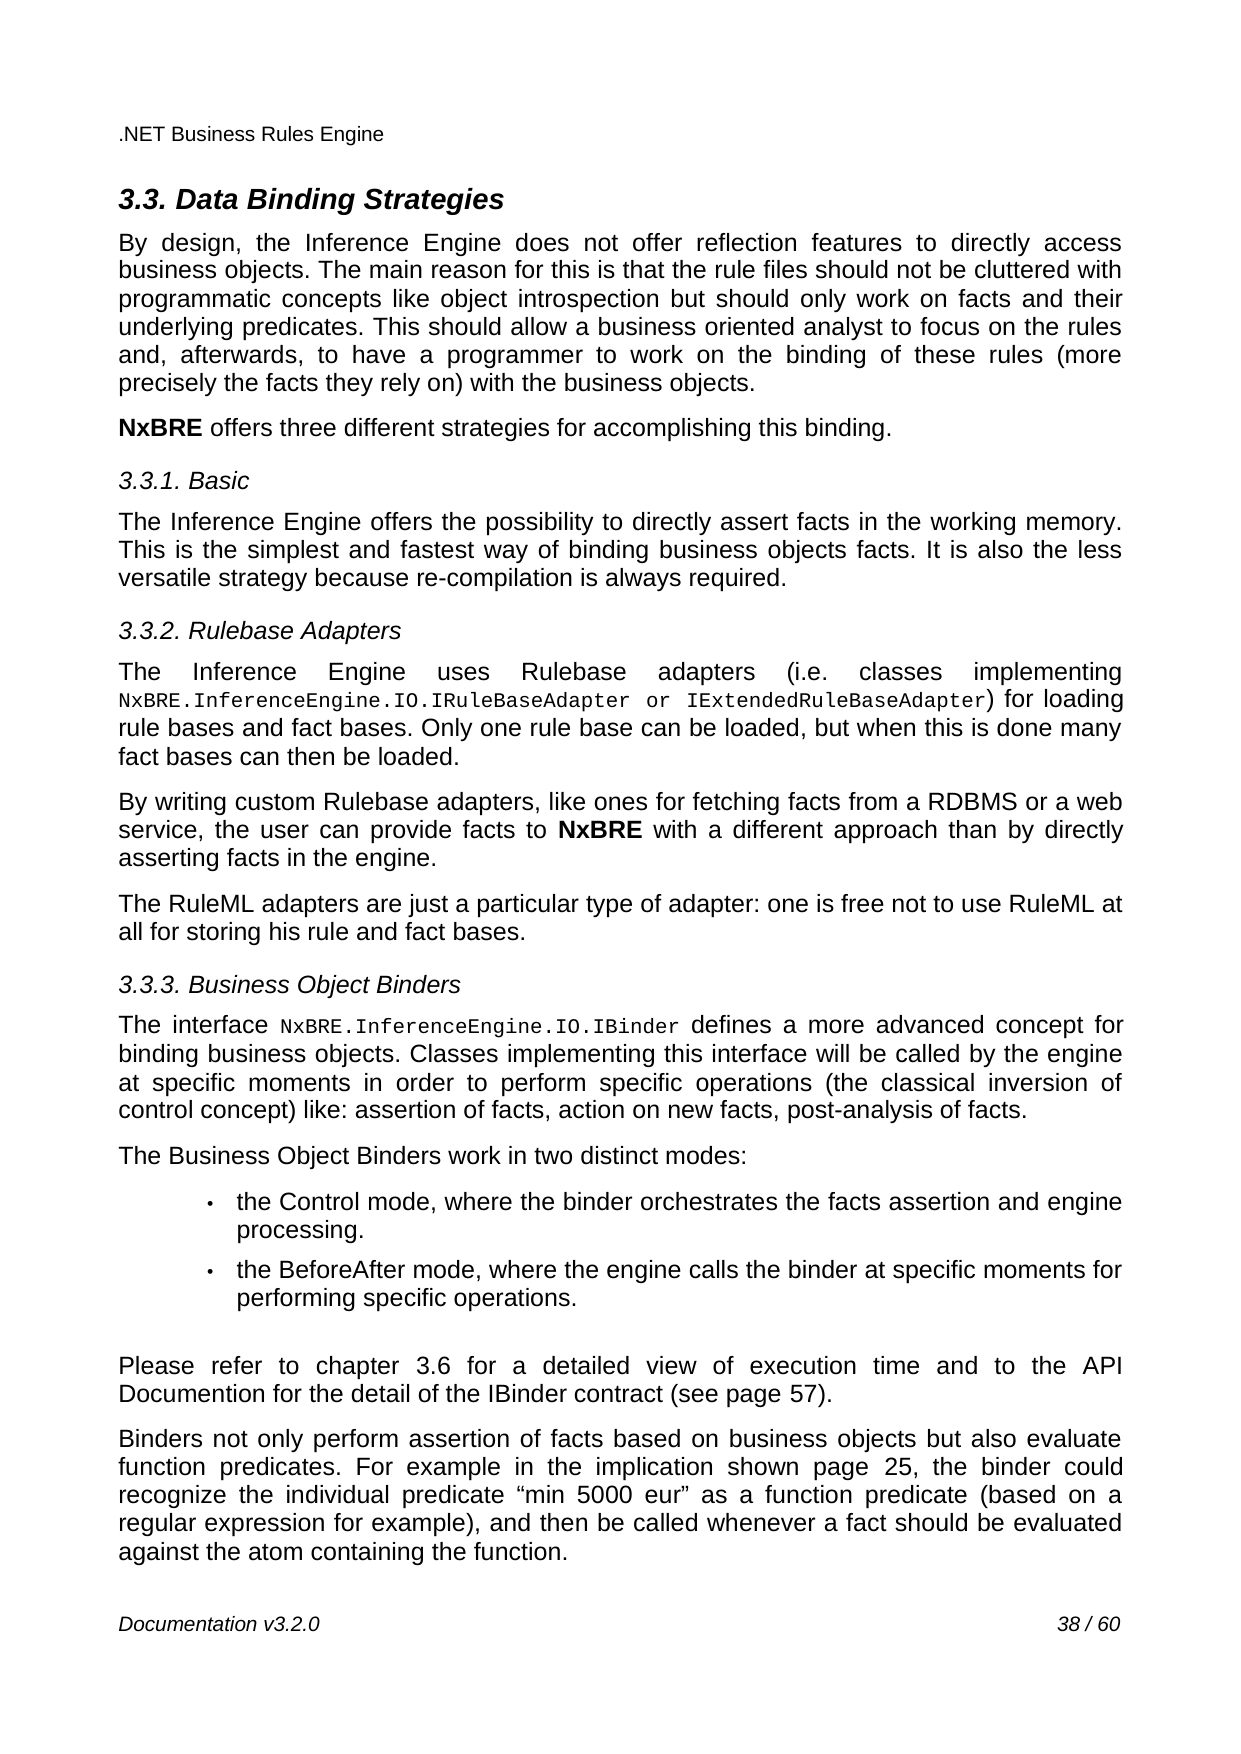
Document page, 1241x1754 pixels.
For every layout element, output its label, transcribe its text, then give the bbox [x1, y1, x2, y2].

list the BeforeAfter mode, where the engine calls the binder at specific moments for performing specific operations. [207, 1256, 1124, 1312]
subtitle Rulebase Adapters [118, 617, 1124, 645]
text The interface NxBRE.InferenceEngine.IO.IBinder defines a more advanced concept for binding business objects. Classes implementing this interface will be called by the engine at specific moments in order to perform specific operations (the classical inversion of control concept) like: assertion of facts, action on new facts, post-analysis of facts. [118, 1011, 1124, 1124]
text Binders not only perform assertion of facts based on business objects but also evaluate function predicates. For example in the implication shown page 23, the binder could recognize the individual predicate “min 5000 eur” as a function predicate (based on a regular expression for example), and then be called whenever a fact should be evaluated against the atom containing the function. [118, 1425, 1124, 1565]
text The Inference Engine offers the possibility to directly assert facts in the working memory. This is the simplest and fastest way of binding business objects facts. It is also the less versatile strategy because re-compilation is always required. [118, 508, 1124, 592]
text Please refer to chapter 3.6 for a detailed view of execution time and to the API Documention for the detail of the IBinder contract (see page 54). [118, 1323, 1124, 1407]
text By writing custom Rulebase adapters, like ones for fetching facts from a RDBMS or a web service, the user can provide facts to NxBRE with a different approach than by directly asserting facts in the engine. [118, 788, 1124, 872]
text The RuleML adapters are just a particular type of adapter: one is free not to use RuleML at all for storing his rule and fact bases. [118, 890, 1124, 946]
subtitle Business Object Binders [118, 971, 1124, 999]
list the Control mode, where the binder orchestrates the facts assertion and engine processing. [207, 1188, 1124, 1244]
subtitle Data Binding Strategies [118, 183, 1124, 216]
text By design, the Inference Engine does not offer reflection features to directly access business objects. The main reason for this is that the rule files should not be cluttered with programmatic concepts like object introspection but should only work on facts and their underlying predicates. This should allow a business oriented analyst to focus on the rules and, afterwards, to have a programmer to work on the binding of these rules (more precisely the facts they rely on) with the business objects. [118, 228, 1124, 396]
text The Business Object Binders work in two distinct modes: [118, 1142, 1124, 1170]
subtitle Basic [118, 467, 1124, 495]
text NxBRE offers three different strategies for accomplishing this binding. [118, 414, 1124, 442]
text The Inference Engine uses Rulebase adapters (i.e. classes implementing NxBRE.InferenceEngine.IO.IRuleBaseAdapter or IExtendedRuleBaseAdapter) for loading rule bases and fact bases. Only one rule base can be loaded, but when this is done many fact bases can then be loaded. [118, 657, 1124, 770]
